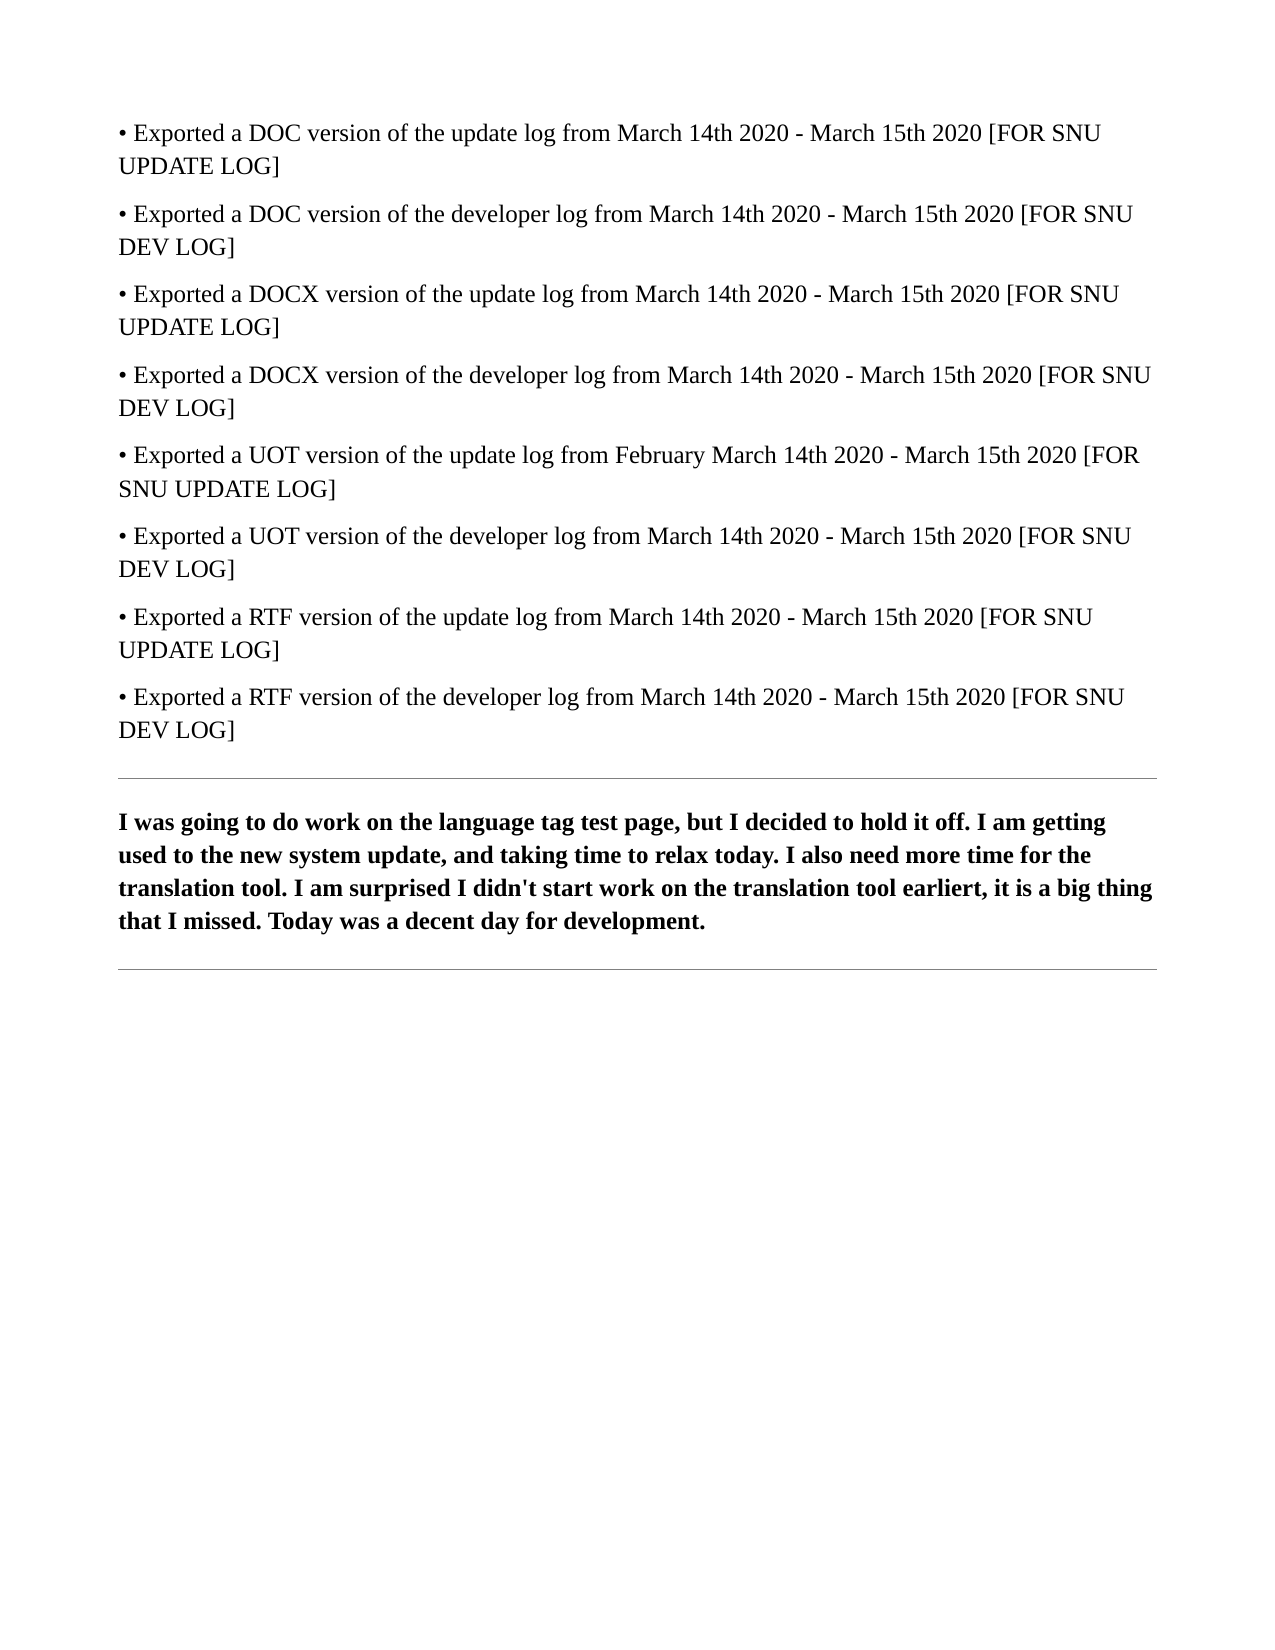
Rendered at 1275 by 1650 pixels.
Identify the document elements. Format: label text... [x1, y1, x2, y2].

text • Exported a UOT version of the update log from February March 14th 2020 - March 15th 2020 [FOR SNU UPDATE LOG] [118, 441, 1157, 502]
text • Exported a DOC version of the update log from March 14th 2020 - March 15th 2020 [FOR SNU UPDATE LOG] [118, 118, 1157, 180]
text • Exported a UOT version of the developer log from March 14th 2020 - March 15th 2020 [FOR SNU DEV LOG] [118, 521, 1157, 583]
text • Exported a DOCX version of the developer log from March 14th 2020 - March 15th 2020 [FOR SNU DEV LOG] [118, 360, 1157, 422]
text • Exported a DOCX version of the update log from March 14th 2020 - March 15th 2020 [FOR SNU UPDATE LOG] [118, 279, 1157, 341]
text • Exported a RTF version of the update log from March 14th 2020 - March 15th 2020 [FOR SNU UPDATE LOG] [118, 602, 1157, 664]
text • Exported a RTF version of the developer log from March 14th 2020 - March 15th 2020 [FOR SNU DEV LOG] [118, 682, 1157, 744]
text • Exported a DOC version of the developer log from March 14th 2020 - March 15th 2020 [FOR SNU DEV LOG] [118, 199, 1157, 261]
text I was going to do work on the language tag test page, but I decided to hold it off. I am getting used to the new system update, and taking time to relax today. I also need more time for the translation tool. I am surprised I didn't start work on the translation tool earliert, it is a big thing that I missed. Today was a decent day for development. [118, 807, 1157, 935]
